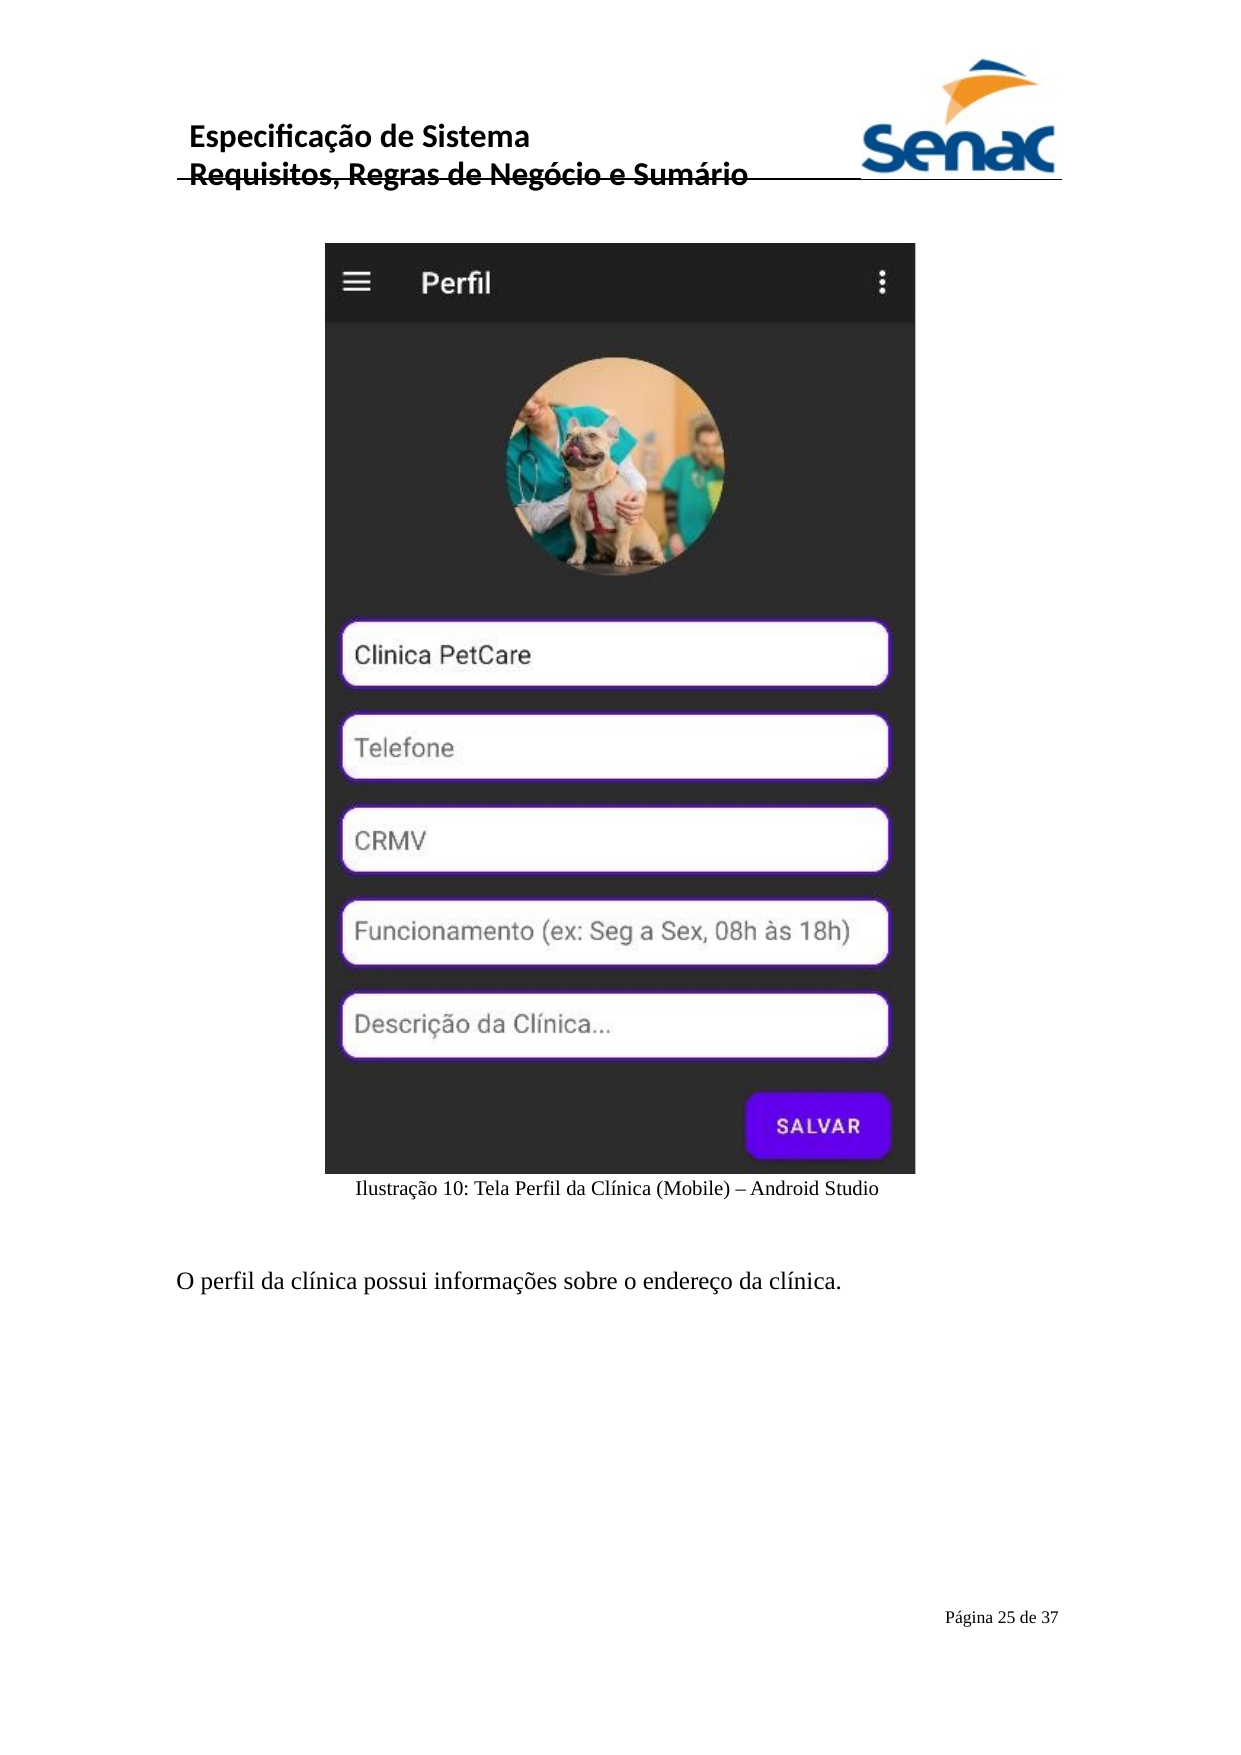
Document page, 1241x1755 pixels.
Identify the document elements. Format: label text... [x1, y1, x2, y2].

text Ilustração 10: Tela Perfil da Clínica (Mobile) – Android Studio [177, 1176, 1063, 1200]
text O perfil da clínica possui informações sobre o endereço da clínica. [176, 1266, 1070, 1295]
